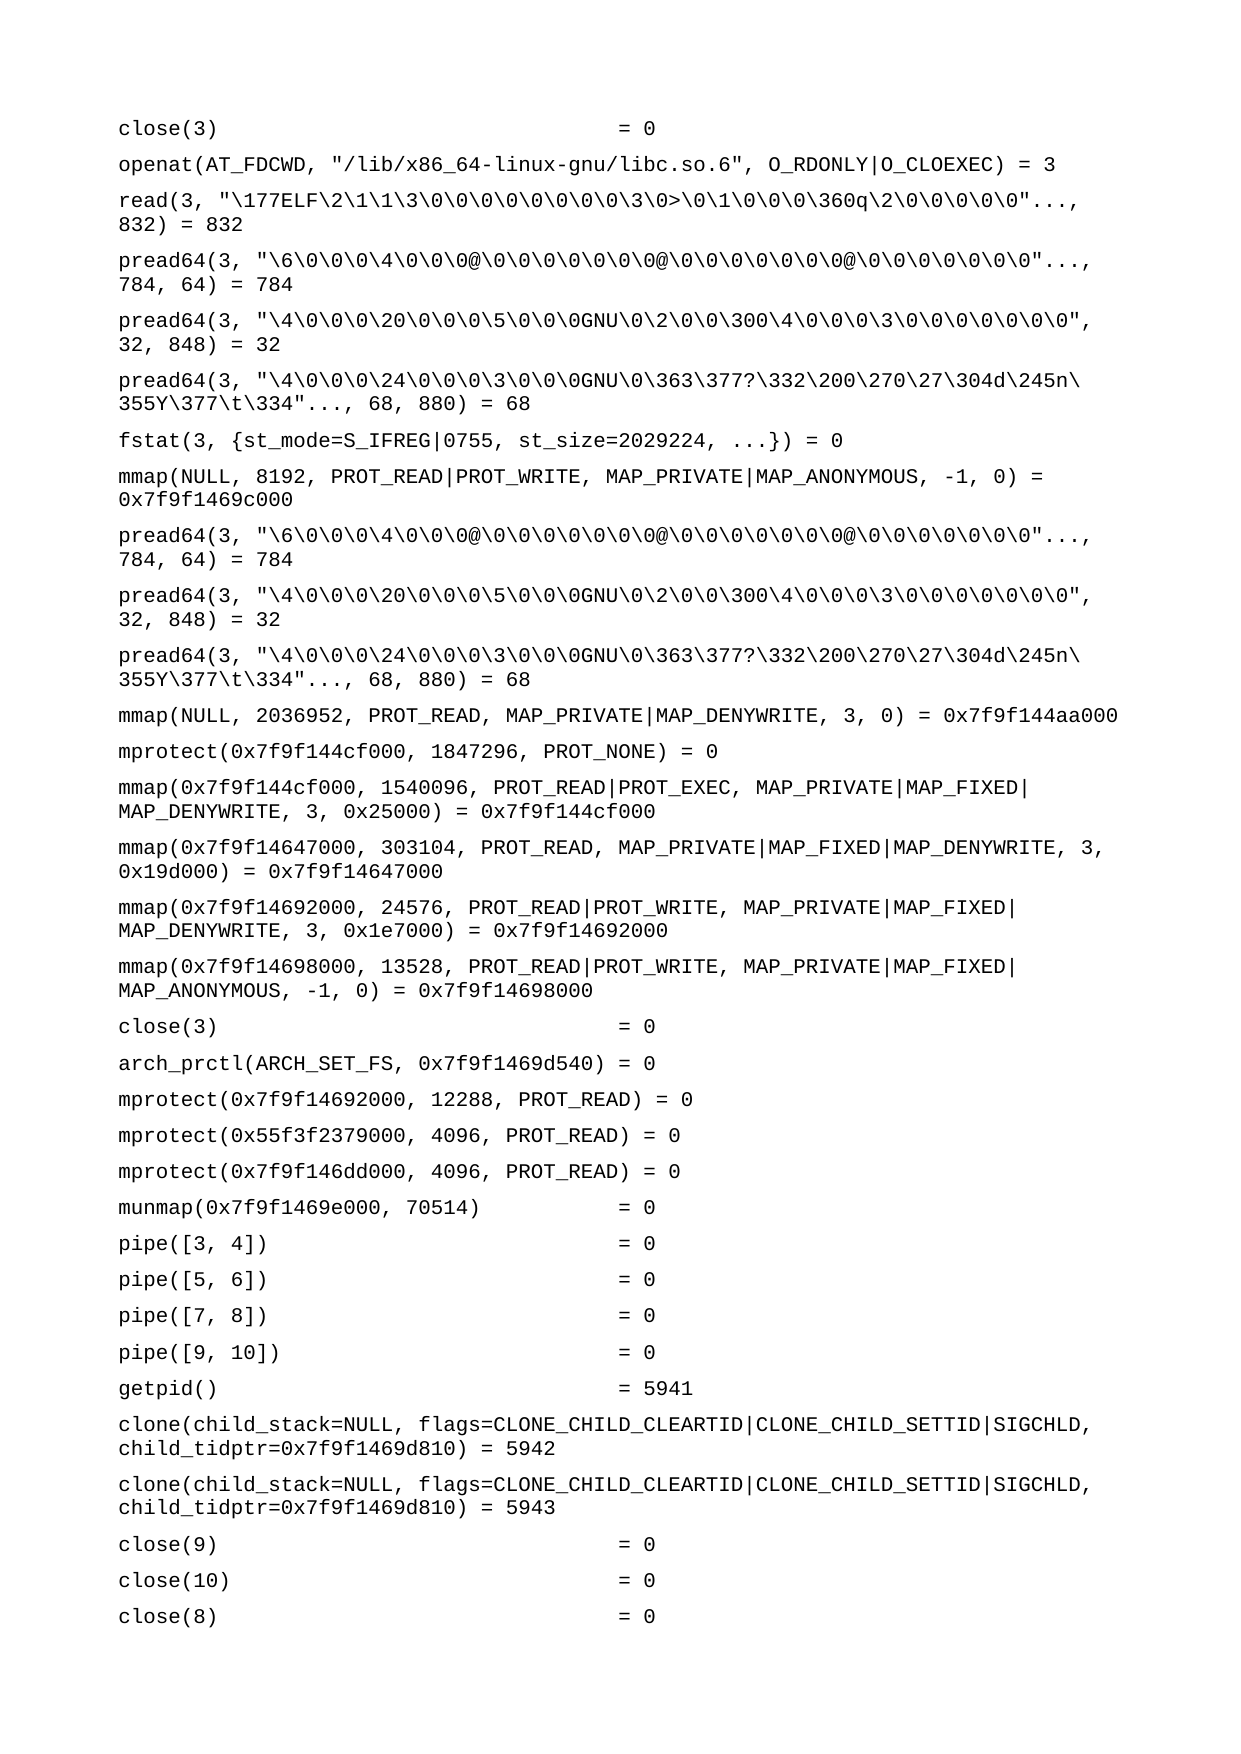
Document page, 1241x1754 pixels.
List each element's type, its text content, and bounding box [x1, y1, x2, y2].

text mprotect(0x7f9f144cf000, 1847296, PROT_NONE) = 0 [118, 741, 1122, 765]
text mmap(NULL, 2036952, PROT_READ, MAP_PRIVATE|MAP_DENYWRITE, 3, 0) = 0x7f9f144aa000 [118, 705, 1122, 728]
text mmap(0x7f9f14692000, 24576, PROT_READ|PROT_WRITE, MAP_PRIVATE|MAP_FIXED|MAP_DENYWRITE, 3, 0x1e7000) = 0x7f9f14692000 [118, 897, 1122, 944]
text munmap(0x7f9f1469e000, 70514) = 0 [118, 1197, 1122, 1221]
text close(3) = 0 [118, 1016, 1122, 1040]
text close(3) = 0 [118, 118, 1122, 142]
text mprotect(0x7f9f146dd000, 4096, PROT_READ) = 0 [118, 1161, 1122, 1184]
text mmap(NULL, 8192, PROT_READ|PROT_WRITE, MAP_PRIVATE|MAP_ANONYMOUS, -1, 0) = 0x7f9f1469c000 [118, 466, 1122, 513]
text pread64(3, "\4\0\0\0\24\0\0\0\3\0\0\0GNU\0\363\377?\332\200\270\27\304d\245n\355Y\377\t\334"..., 68, 880) = 68 [118, 370, 1122, 417]
text arch_prctl(ARCH_SET_FS, 0x7f9f1469d540) = 0 [118, 1052, 1122, 1076]
text pipe([5, 6]) = 0 [118, 1269, 1122, 1293]
text clone(child_stack=NULL, flags=CLONE_CHILD_CLEARTID|CLONE_CHILD_SETTID|SIGCHLD, child_tidptr=0x7f9f1469d810) = 5942 [118, 1414, 1122, 1461]
text fstat(3, {st_mode=S_IFREG|0755, st_size=2029224, ...}) = 0 [118, 429, 1122, 453]
text close(9) = 0 [118, 1533, 1122, 1557]
text pipe([3, 4]) = 0 [118, 1233, 1122, 1257]
text pread64(3, "\6\0\0\0\4\0\0\0@\0\0\0\0\0\0\0@\0\0\0\0\0\0\0@\0\0\0\0\0\0\0"..., 784, 64) = 784 [118, 526, 1122, 573]
text mprotect(0x7f9f14692000, 12288, PROT_READ) = 0 [118, 1089, 1122, 1112]
text getpid() = 5941 [118, 1378, 1122, 1401]
text pread64(3, "\4\0\0\0\20\0\0\0\5\0\0\0GNU\0\2\0\0\300\4\0\0\0\3\0\0\0\0\0\0\0", 32, 848) = 32 [118, 585, 1122, 633]
text mmap(0x7f9f144cf000, 1540096, PROT_READ|PROT_EXEC, MAP_PRIVATE|MAP_FIXED|MAP_DENYWRITE, 3, 0x25000) = 0x7f9f144cf000 [118, 777, 1122, 824]
text pread64(3, "\4\0\0\0\24\0\0\0\3\0\0\0GNU\0\363\377?\332\200\270\27\304d\245n\355Y\377\t\334"..., 68, 880) = 68 [118, 645, 1122, 692]
text clone(child_stack=NULL, flags=CLONE_CHILD_CLEARTID|CLONE_CHILD_SETTID|SIGCHLD, child_tidptr=0x7f9f1469d810) = 5943 [118, 1474, 1122, 1521]
text close(8) = 0 [118, 1606, 1122, 1629]
text mprotect(0x55f3f2379000, 4096, PROT_READ) = 0 [118, 1125, 1122, 1148]
text mmap(0x7f9f14698000, 13528, PROT_READ|PROT_WRITE, MAP_PRIVATE|MAP_FIXED|MAP_ANONYMOUS, -1, 0) = 0x7f9f14698000 [118, 957, 1122, 1004]
text openat(AT_FDCWD, "/lib/x86_64-linux-gnu/libc.so.6", O_RDONLY|O_CLOEXEC) = 3 [118, 154, 1122, 178]
text pipe([9, 10]) = 0 [118, 1342, 1122, 1365]
text pread64(3, "\4\0\0\0\20\0\0\0\5\0\0\0GNU\0\2\0\0\300\4\0\0\0\3\0\0\0\0\0\0\0", 32, 848) = 32 [118, 310, 1122, 357]
text mmap(0x7f9f14647000, 303104, PROT_READ, MAP_PRIVATE|MAP_FIXED|MAP_DENYWRITE, 3, 0x19d000) = 0x7f9f14647000 [118, 837, 1122, 884]
text pipe([7, 8]) = 0 [118, 1306, 1122, 1329]
text close(10) = 0 [118, 1570, 1122, 1593]
text read(3, "\177ELF\2\1\1\3\0\0\0\0\0\0\0\0\3\0>\0\1\0\0\0\360q\2\0\0\0\0\0"..., 832) = 832 [118, 190, 1122, 238]
text pread64(3, "\6\0\0\0\4\0\0\0@\0\0\0\0\0\0\0@\0\0\0\0\0\0\0@\0\0\0\0\0\0\0"..., 784, 64) = 784 [118, 250, 1122, 297]
